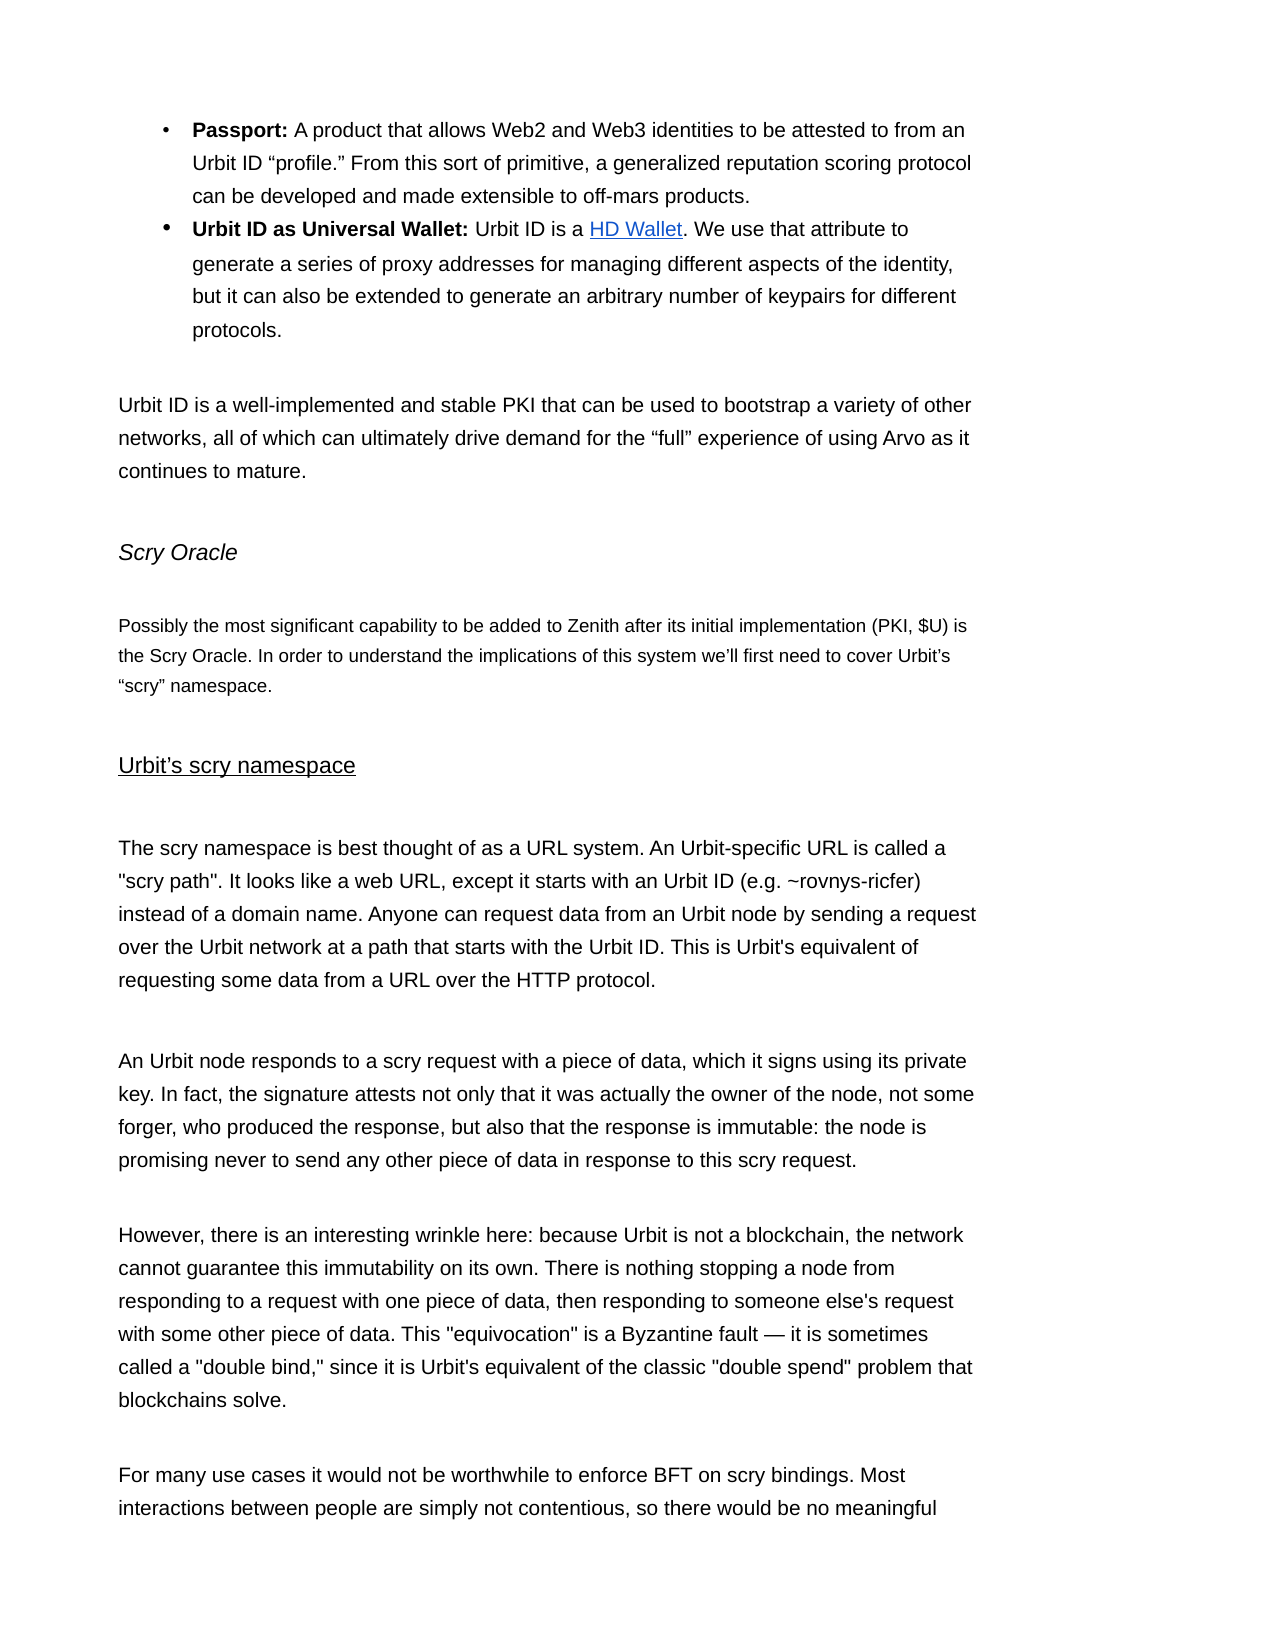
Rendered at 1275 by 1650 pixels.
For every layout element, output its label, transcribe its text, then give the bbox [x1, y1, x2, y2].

text Possibly the most significant capability to be added to Zenith after its initial implementation (PKI, $U) is the Scry Oracle. In order to understand the implications of this system we’ll first need to cover Urbit’s “scry” namespace. [118, 615, 980, 696]
subtitle Urbit’s scry namespace [118, 752, 980, 778]
text The scry namespace is best thought of as a URL system. An Urbit-specific URL is called a "scry path". It looks like a web URL, except it starts with an Urbit ID (e.g. ~rovnys-ricfer) instead of a domain name. Anyone can request data from an Urbit node by sending a request over the Urbit network at a path that starts with the Urbit ID. This is Urbit's equivalent of requesting some data from a URL over the HTTP protocol. [118, 836, 980, 992]
text However, there is an interesting wrinkle here: because Urbit is not a blockchain, the network cannot guarantee this immutability on its own. There is nothing stopping a node from responding to a request with one piece of data, then responding to someone else's request with some other piece of data. This "equivocation" is a Byzantine fault — it is sometimes called a "double bind," since it is Urbit's equivalent of the classic "double spend" problem that blockchains solve. [118, 1223, 980, 1412]
subtitle Scry Oracle [118, 539, 980, 566]
text An Urbit node responds to a scry request with a piece of data, which it signs using its private key. In fact, the signature attests not only that it was actually the owner of the node, not some forger, who produced the response, but also that the response is immutable: the node is promising never to send any other piece of data in response to this scry request. [118, 1048, 980, 1171]
text For many use cases it would not be worthwhile to enforce BFT on scry bindings. Most interactions between people are simply not contentious, so there would be no meaningful [118, 1463, 980, 1520]
text Urbit ID is a well-implemented and stable PKI that can be used to bootstrap a variety of other networks, all of which can ultimately drive demand for the “full” experience of using Arvo as it continues to mature. [118, 393, 980, 483]
list Passport: A product that allows Web2 and Web3 identities to be attested to from an Urbit ID “profile.” From this sort of primitive, a generalized reputation scoring protocol can be developed and made extensible to off-mars products. [162, 118, 980, 208]
list Urbit ID as Universal Wallet: Urbit ID is a HD Wallet. We use that attribute to generate a series of proxy addresses for managing different aspects of the identity, but it can also be extended to generate an arbitrary number of keypairs for different protocols. [162, 217, 980, 341]
